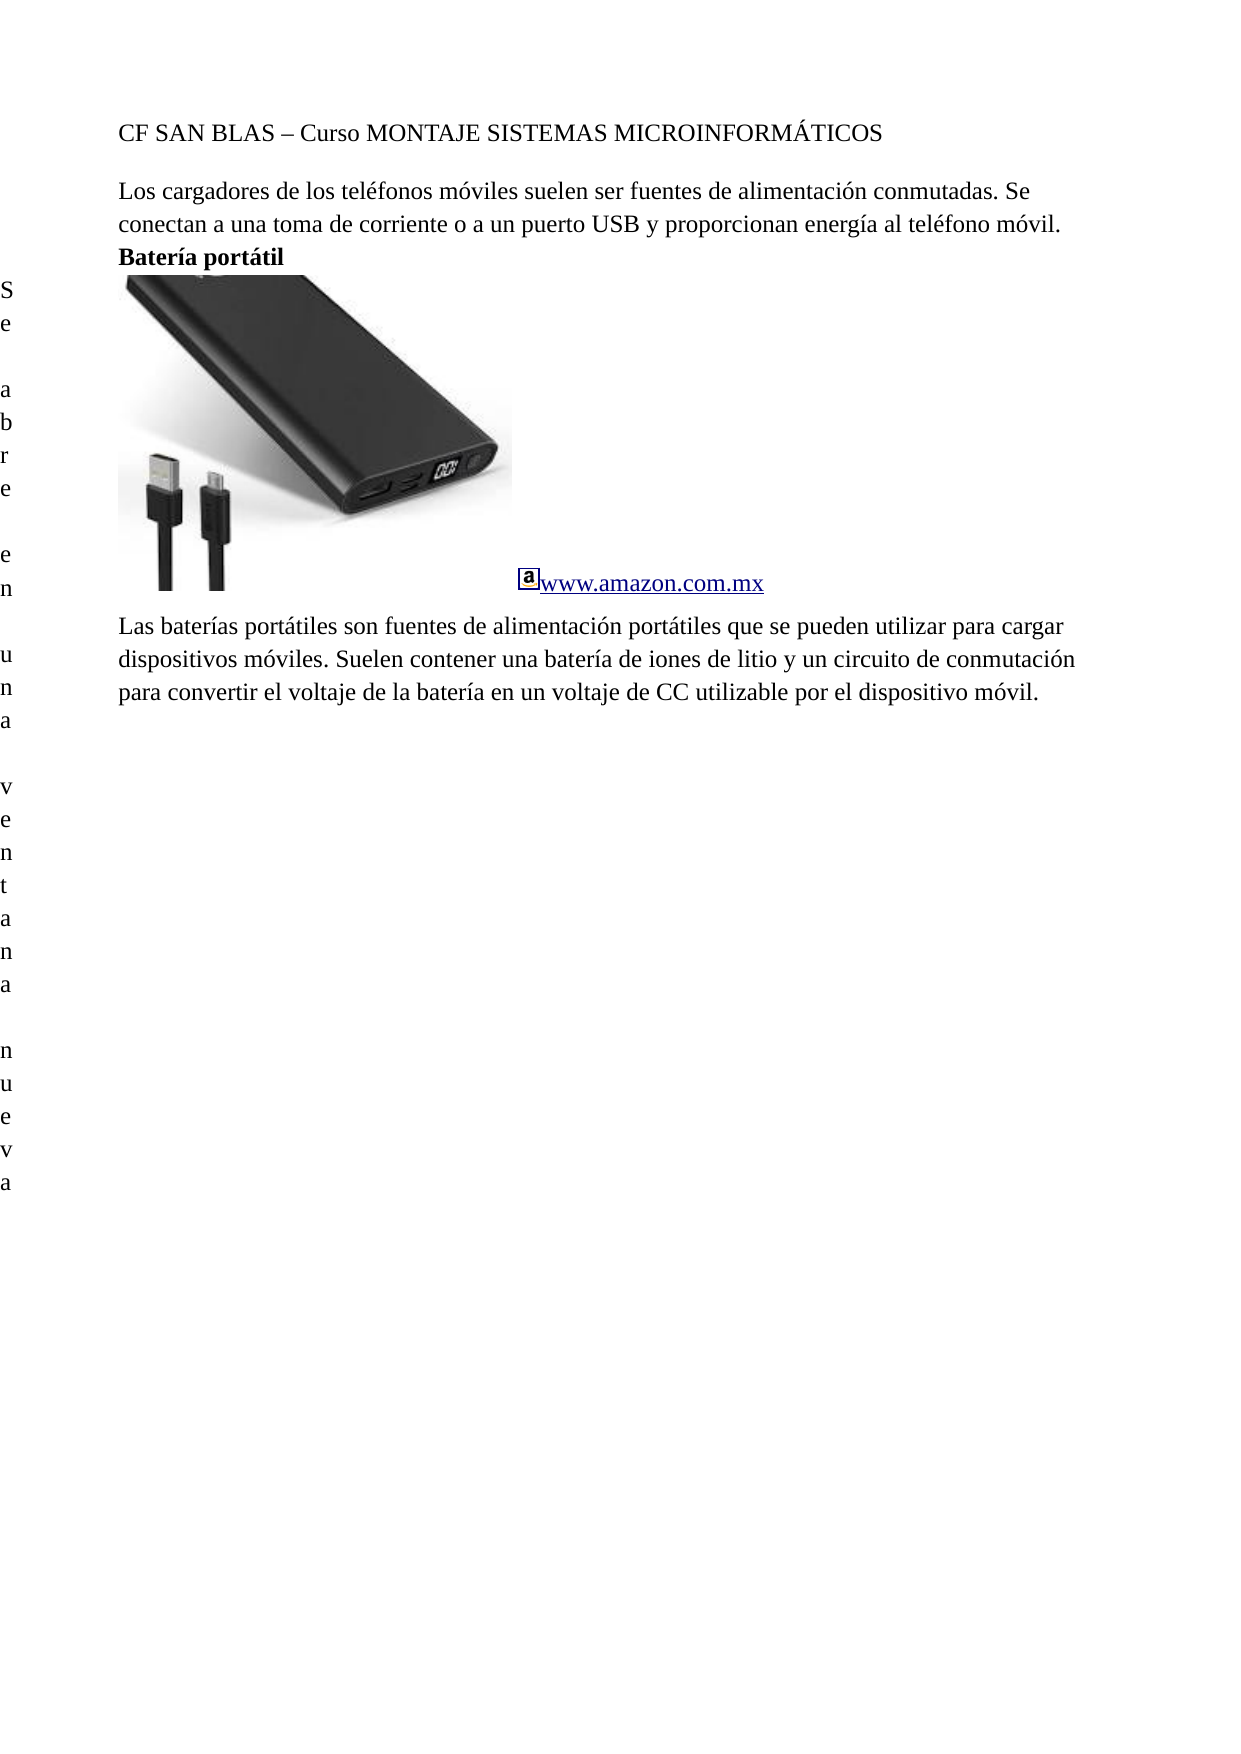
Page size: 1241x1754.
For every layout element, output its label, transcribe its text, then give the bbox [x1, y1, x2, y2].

text Batería portátil [118, 242, 1122, 271]
text Los cargadores de los teléfonos móviles suelen ser fuentes de alimentación conmutadas. Se conectan a una toma de corriente o a un puerto USB y proporcionan energía al teléfono móvil. [118, 176, 1122, 238]
picture [520, 569, 538, 588]
text Las baterías portátiles son fuentes de alimentación portátiles que se pueden utilizar para cargar dispositivos móviles. Suelen contener una batería de iones de litio y un circuito de conmutación para convertir el voltaje de la batería en un voltaje de CC utilizable por el dispositivo móvil. [118, 611, 1122, 706]
picture [118, 275, 512, 591]
text www.amazon.com.mx [118, 275, 1122, 596]
